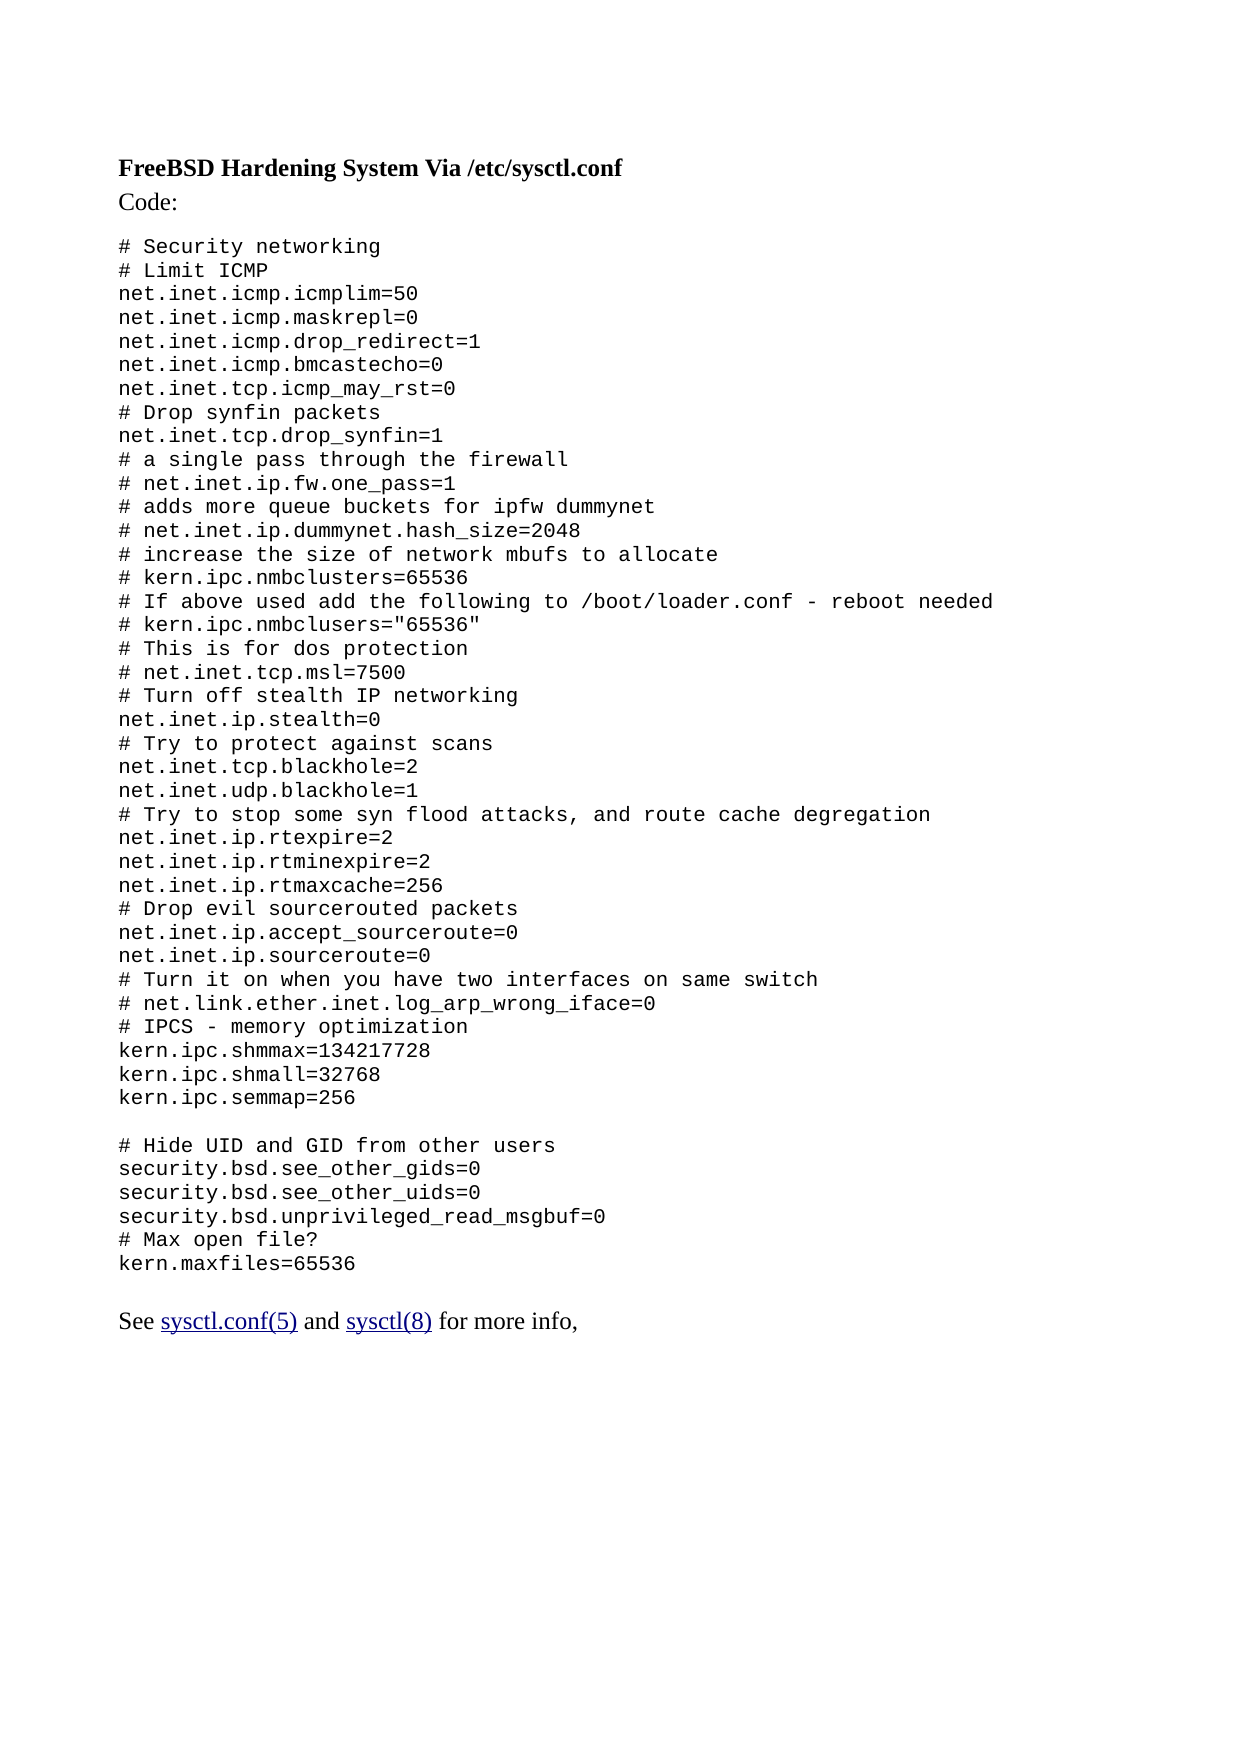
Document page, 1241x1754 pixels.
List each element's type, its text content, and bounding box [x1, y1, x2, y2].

text kern.ipc.semmap=256 [118, 1087, 1122, 1111]
text # net.inet.tcp.msl=7500 [118, 662, 1122, 685]
text # kern.ipc.nmbclusters=65536 [118, 567, 1122, 591]
text # net.link.ether.inet.log_arp_wrong_iface=0 [118, 993, 1122, 1016]
text # Try to protect against scans [118, 733, 1122, 756]
text net.inet.icmp.drop_redirect=1 [118, 331, 1122, 354]
text kern.ipc.shmmax=134217728 [118, 1040, 1122, 1064]
text # Hide UID and GID from other users [118, 1135, 1122, 1158]
text kern.maxfiles=65536 [118, 1253, 1122, 1277]
text net.inet.ip.rtminexpire=2 [118, 851, 1122, 874]
text # Turn off stealth IP networking [118, 685, 1122, 709]
text security.bsd.see_other_gids=0 [118, 1158, 1122, 1182]
text # Drop evil sourcerouted packets [118, 898, 1122, 922]
text kern.ipc.shmall=32768 [118, 1064, 1122, 1087]
text # Try to stop some syn flood attacks, and route cache degregation [118, 804, 1122, 827]
text # adds more queue buckets for ipfw dummynet [118, 496, 1122, 520]
text # net.inet.ip.dummynet.hash_size=2048 [118, 520, 1122, 543]
text net.inet.udp.blackhole=1 [118, 780, 1122, 804]
text net.inet.tcp.drop_synfin=1 [118, 425, 1122, 449]
text # net.inet.ip.fw.one_pass=1 [118, 473, 1122, 496]
text # Limit ICMP [118, 260, 1122, 283]
text # Security networking [118, 236, 1122, 260]
text # kern.ipc.nmbclusers="65536" [118, 614, 1122, 638]
text FreeBSD Hardening System Via /etc/sysctl.conf [118, 118, 1122, 181]
text # This is for dos protection [118, 638, 1122, 662]
text net.inet.tcp.blackhole=2 [118, 756, 1122, 780]
text net.inet.ip.rtmaxcache=256 [118, 874, 1122, 898]
text net.inet.ip.accept_sourceroute=0 [118, 922, 1122, 946]
text net.inet.ip.stealth=0 [118, 709, 1122, 733]
text # increase the size of network mbufs to allocate [118, 543, 1122, 567]
text net.inet.ip.rtexpire=2 [118, 827, 1122, 851]
text # a single pass through the firewall [118, 449, 1122, 473]
text net.inet.icmp.icmplim=50 [118, 283, 1122, 307]
text See sysctl.conf(5) and sysctl(8) for more info, [118, 1306, 1122, 1335]
text # If above used add the following to /boot/loader.conf - reboot needed [118, 591, 1122, 614]
text net.inet.icmp.maskrepl=0 [118, 307, 1122, 331]
text # IPCS - memory optimization [118, 1016, 1122, 1040]
text # Turn it on when you have two interfaces on same switch [118, 969, 1122, 993]
text security.bsd.see_other_uids=0 [118, 1182, 1122, 1206]
text Code: [118, 187, 1122, 216]
text # Drop synfin packets [118, 402, 1122, 425]
text security.bsd.unprivileged_read_msgbuf=0 [118, 1206, 1122, 1229]
text net.inet.ip.sourceroute=0 [118, 946, 1122, 969]
text net.inet.tcp.icmp_may_rst=0 [118, 378, 1122, 402]
text net.inet.icmp.bmcastecho=0 [118, 354, 1122, 378]
text # Max open file? [118, 1229, 1122, 1253]
